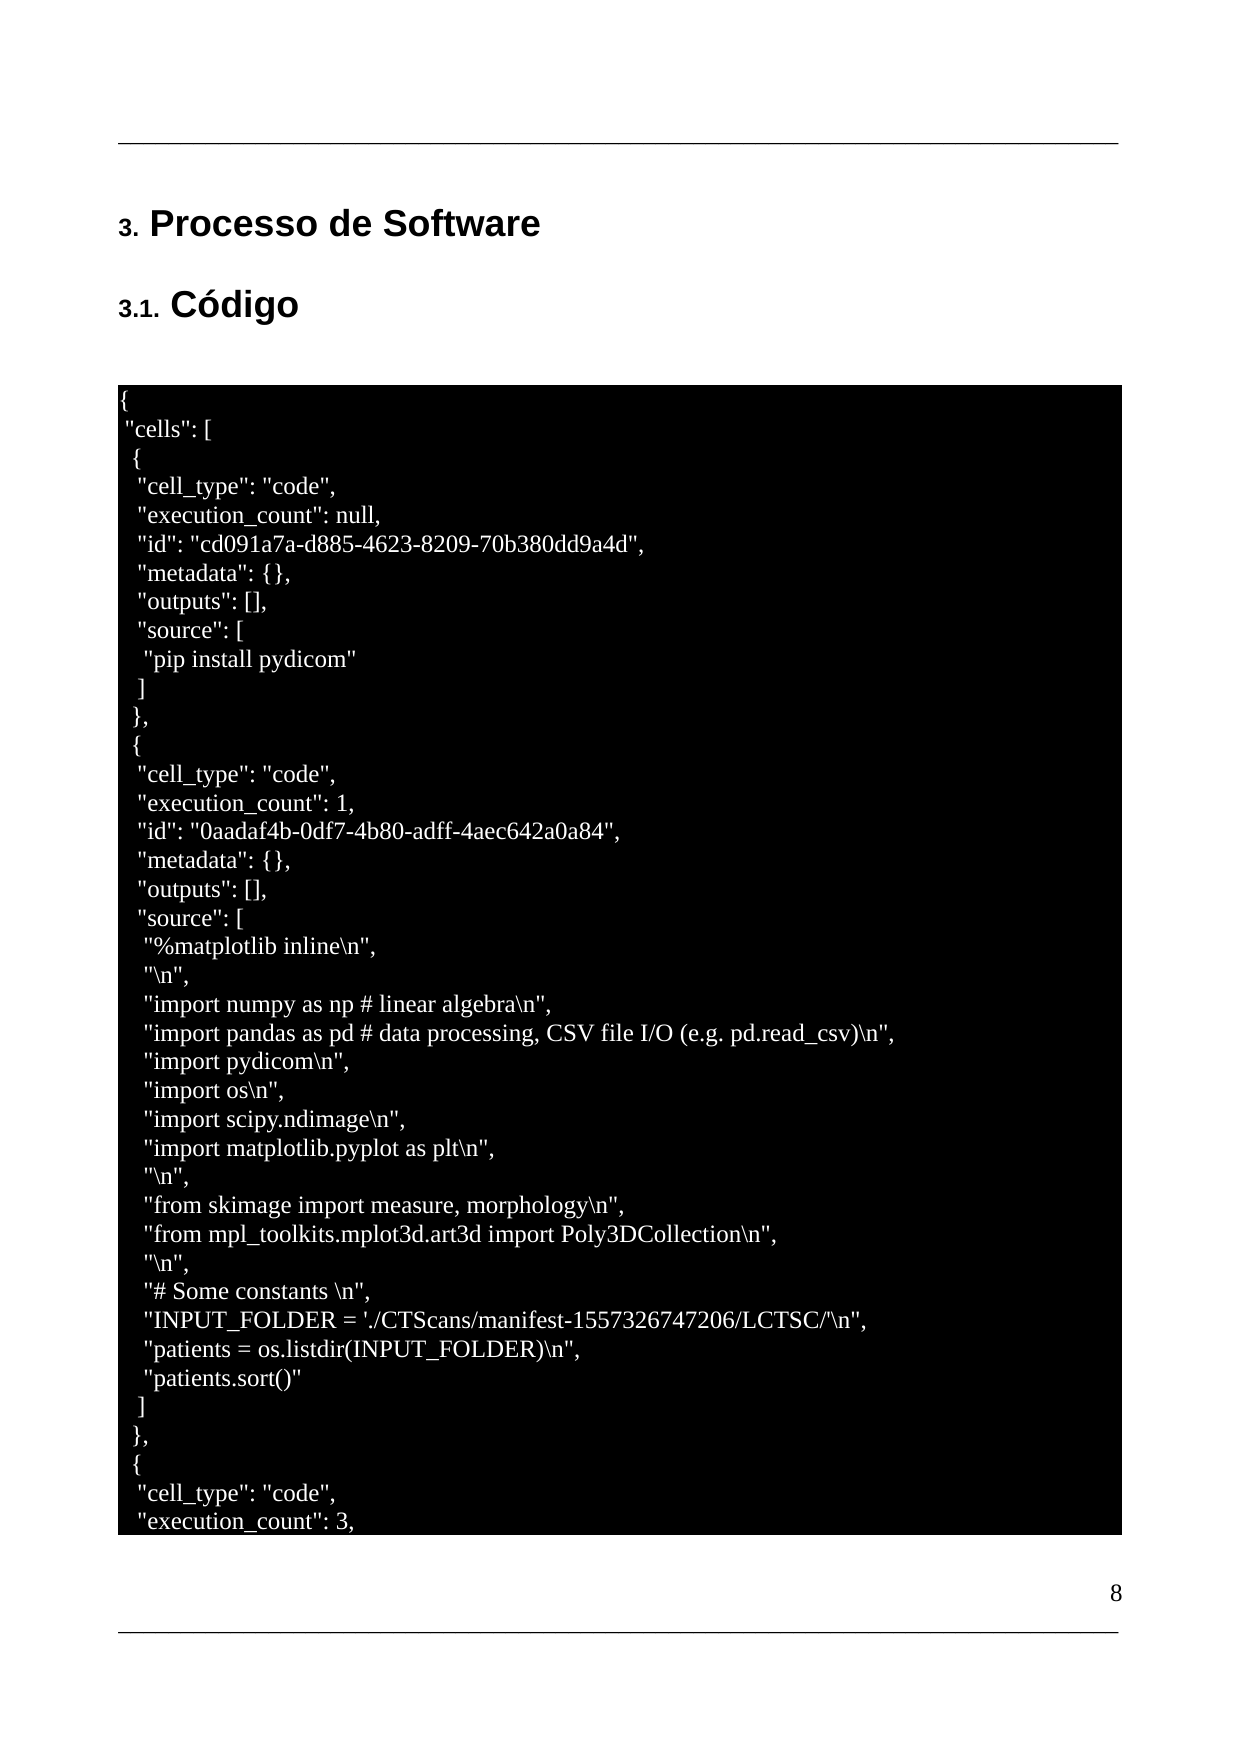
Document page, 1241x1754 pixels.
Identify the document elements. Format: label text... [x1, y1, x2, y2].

table_header { "cells": [ { "cell_type": "code", "execution_count": null, "id": "cd091a7a-d885-4623-8209-70b380dd9a4d", "metadata": {}, "outputs": [], "source": [ "pip install pydicom" ] }, { "cell_type": "code", "execution_count": 1, "id": "0aadaf4b-0df7-4b80-adff-4aec642a0a84", "metadata": {}, "outputs": [], "source": [ "%matplotlib inline\n", "\n", "import numpy as np # linear algebra\n", "import pandas as pd # data processing, CSV file I/O (e.g. pd.read_csv)\n", "import pydicom\n", "import os\n", "import scipy.ndimage\n", "import matplotlib.pyplot as plt\n", "\n", "from skimage import measure, morphology\n", "from mpl_toolkits.mplot3d.art3d import Poly3DCollection\n", "\n", "# Some constants \n", "INPUT_FOLDER = './CTScans/manifest-1557326747206/LCTSC/'\n", "patients = os.listdir(INPUT_FOLDER)\n", "patients.sort()" ] }, { "cell_type": "code", "execution_count": 3, [118, 385, 1122, 1535]
subtitle 3. Processo de Software [118, 201, 1122, 244]
subtitle 3.1. Código [118, 282, 1122, 325]
